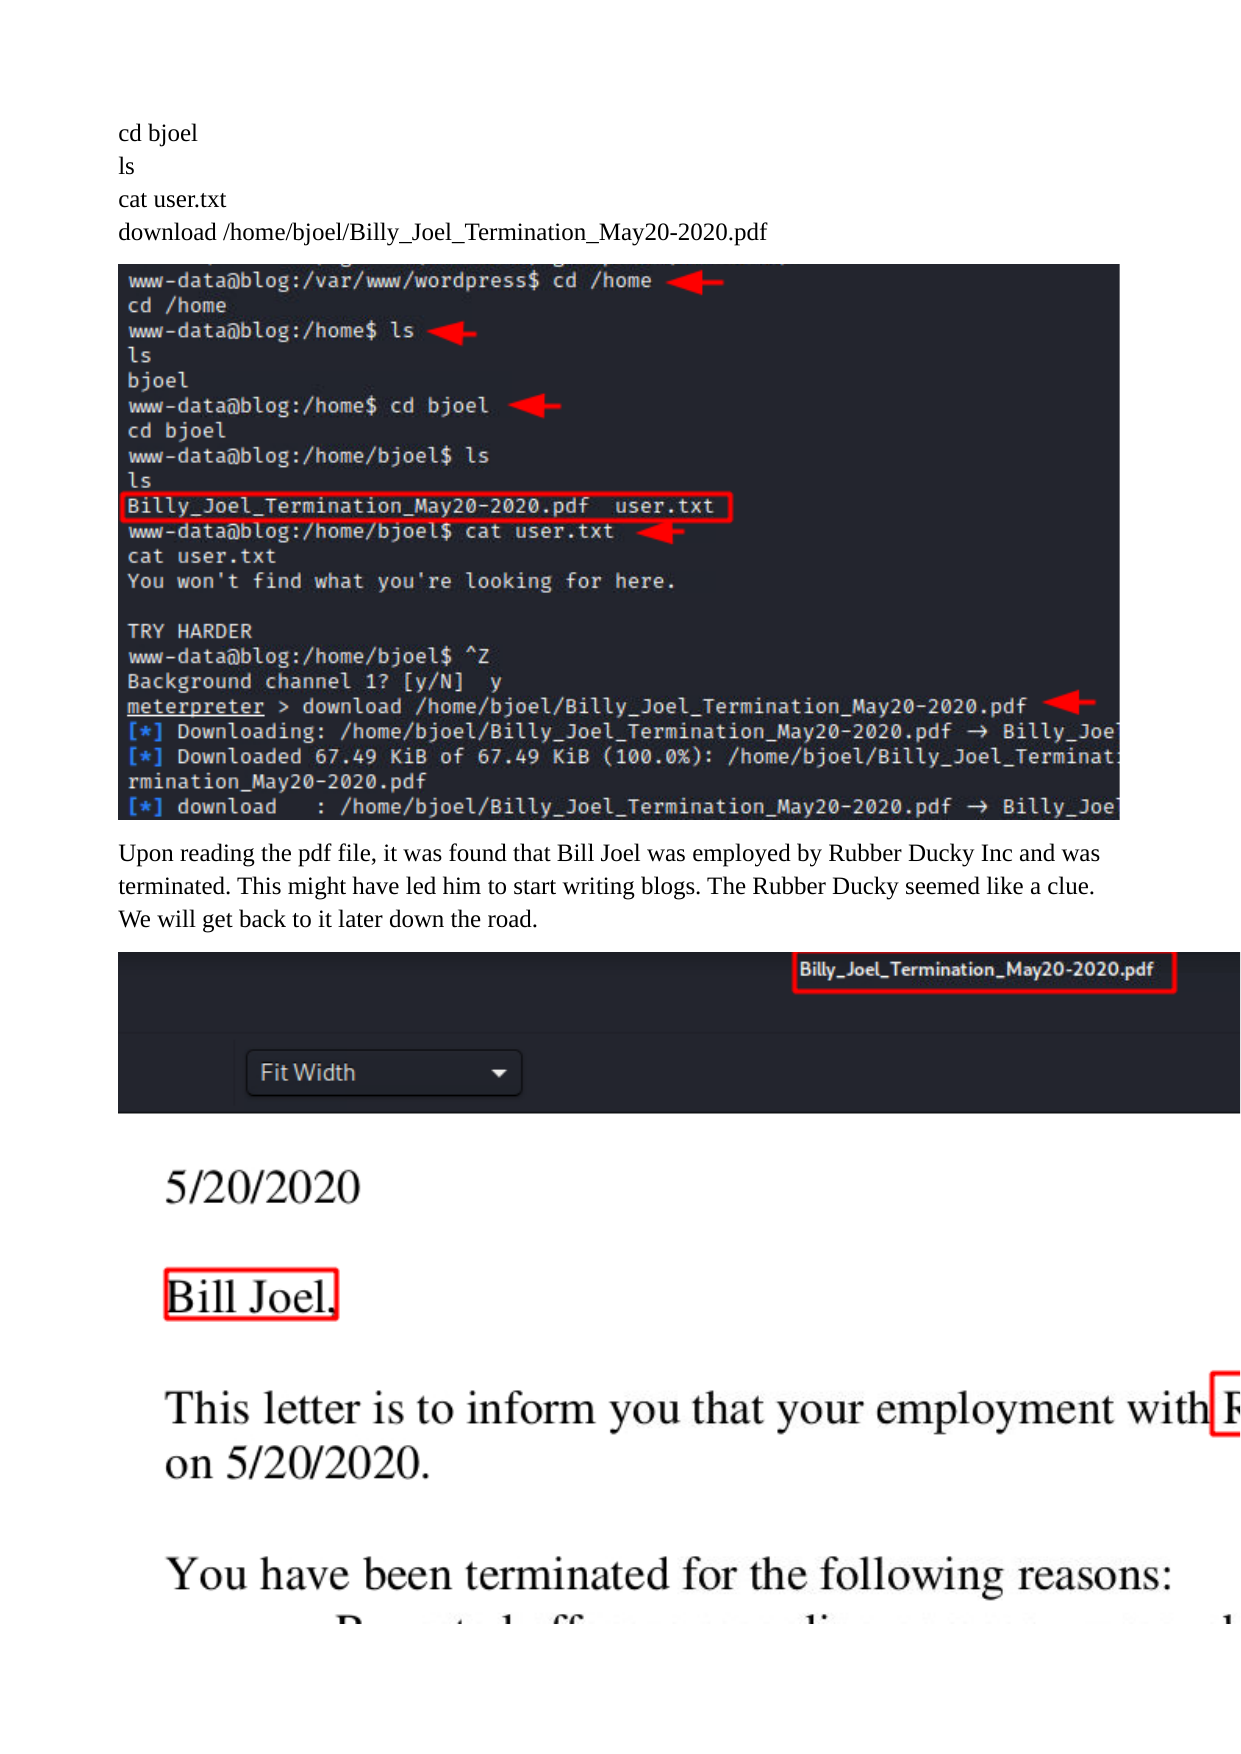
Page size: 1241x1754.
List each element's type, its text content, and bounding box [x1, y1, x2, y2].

text Upon reading the pdf file, it was found that Bill Joel was employed by Rubber Ducky Inc and was terminated. This might have led him to start writing blogs. The Rubber Ducky seemed like a clue. We will get back to it later down the road. [118, 838, 1122, 933]
picture [118, 264, 1120, 820]
text ls [118, 151, 1122, 180]
text cat user.txt [118, 184, 1122, 213]
picture [118, 952, 1241, 1624]
text download /home/bjoel/Billy_Joel_Termination_May20-2020.pdf [118, 217, 1122, 246]
text cd bjoel [118, 118, 1122, 147]
